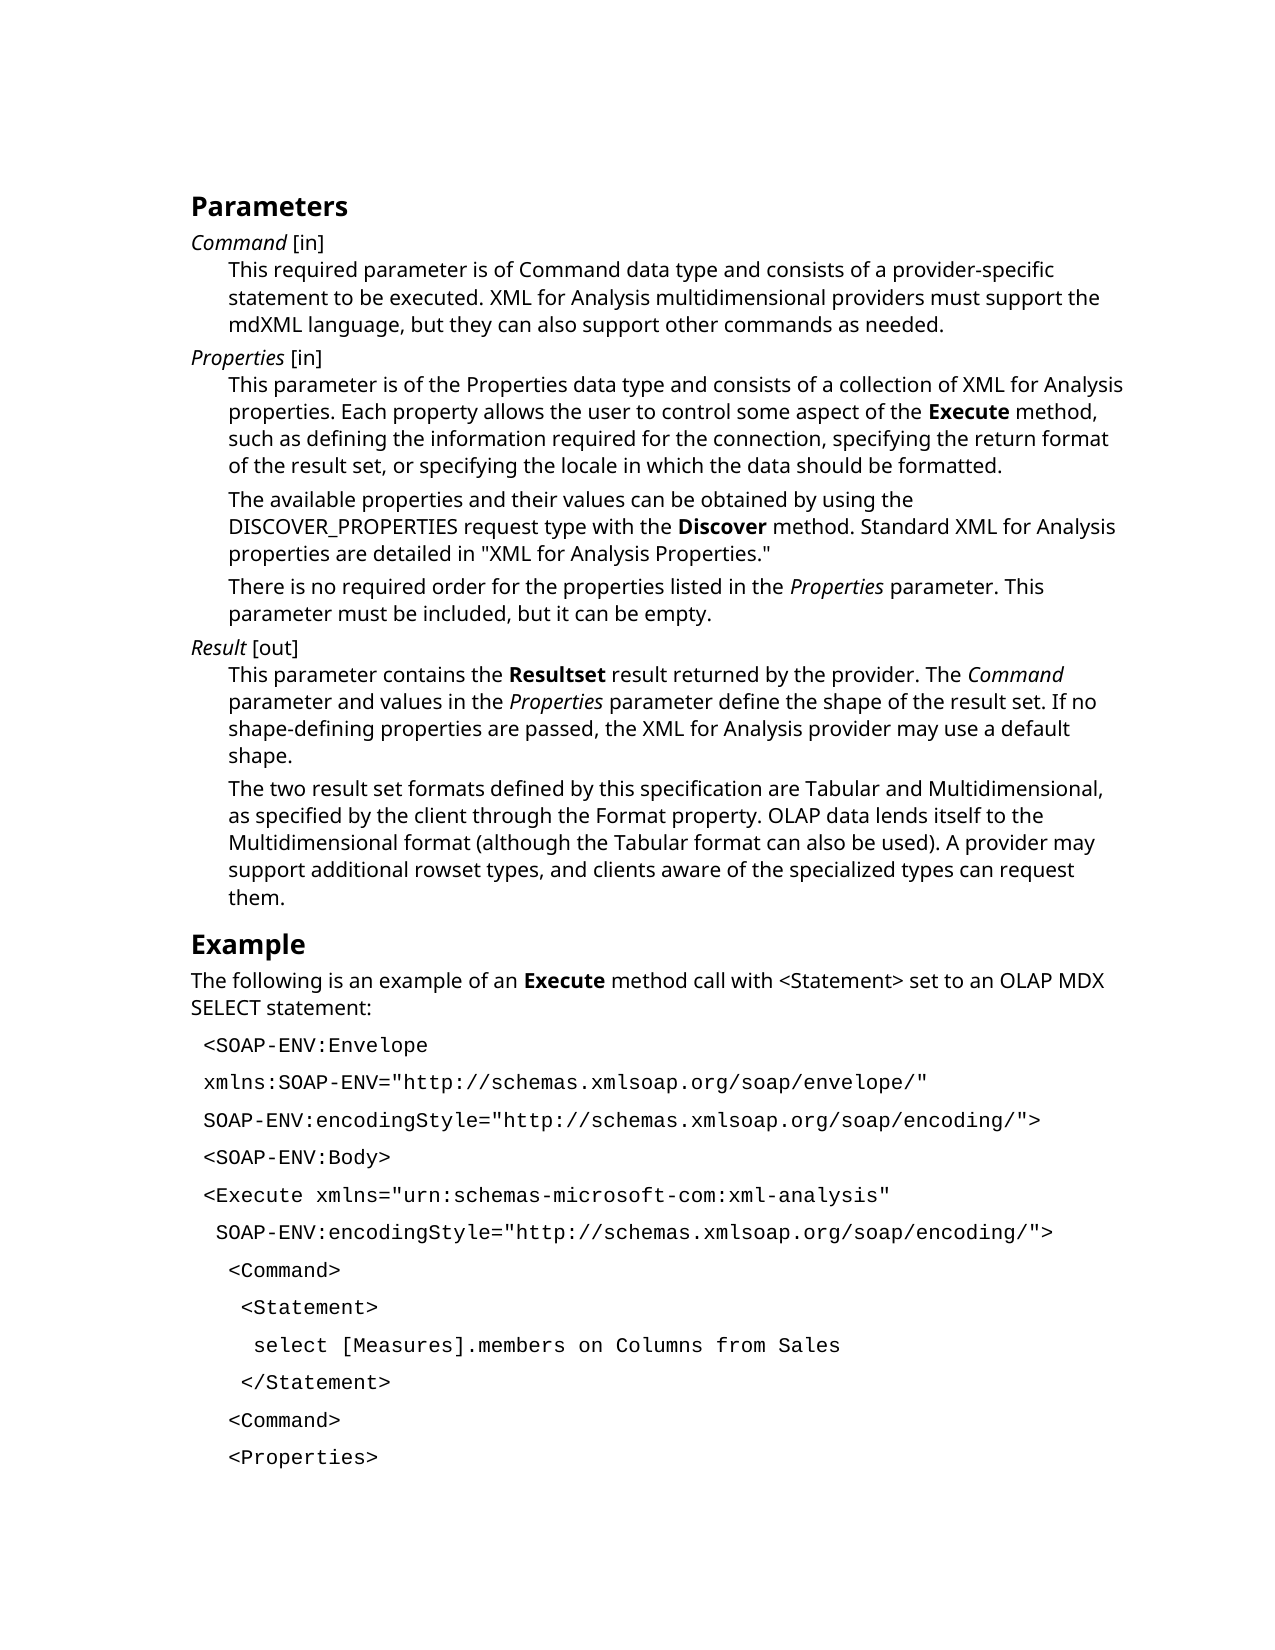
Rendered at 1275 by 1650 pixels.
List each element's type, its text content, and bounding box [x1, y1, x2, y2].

text <SOAP-ENV:Envelope [191, 1027, 1128, 1058]
subtitle Parameters [191, 192, 1128, 223]
text The two result set formats defined by this specification are Tabular and Multidimensional, as specified by the client through the Format property. OLAP data lends itself to the Multidimensional format (although the Tabular format can also be used). A provider may support additional rowset types, and clients aware of the specialized types can request them. [228, 775, 1128, 910]
text The following is an example of an Execute method call with <Statement> set to an OLAP MDX SELECT statement: [191, 967, 1128, 1021]
subtitle Example [191, 929, 1128, 960]
text <Command> [191, 1252, 1128, 1283]
text Result [out] [191, 633, 1128, 660]
text This parameter is of the Properties data type and consists of a collection of XML for Analysis properties. Each property allows the user to control some aspect of the Execute method, such as defining the information required for the connection, specifying the return format of the result set, or specifying the locale in which the data should be formatted. [228, 371, 1128, 479]
text SOAP-ENV:encodingStyle="http://schemas.xmlsoap.org/soap/encoding/"> [191, 1214, 1128, 1246]
text <SOAP-ENV:Body> [191, 1139, 1128, 1171]
text select [Measures].members on Columns from Sales [191, 1327, 1128, 1358]
text <Execute xmlns="urn:schemas-microsoft-com:xml-analysis" [191, 1177, 1128, 1208]
text Command [in] [191, 229, 1128, 256]
text </Statement> [191, 1364, 1128, 1396]
text This required parameter is of Command data type and consists of a provider-specific statement to be executed. XML for Analysis multidimensional providers must support the mdXML language, but they can also support other commands as needed. [228, 256, 1128, 337]
text Properties [in] [191, 344, 1128, 371]
text The available properties and their values can be obtained by using the DISCOVER_PROPERTIES request type with the Discover method. Standard XML for Analysis properties are detailed in "XML for Analysis Properties." [228, 485, 1128, 567]
text <Command> [191, 1402, 1128, 1433]
text <Statement> [191, 1289, 1128, 1321]
text There is no required order for the properties listed in the Properties parameter. This parameter must be included, but it can be empty. [228, 573, 1128, 627]
text xmlns:SOAP-ENV="http://schemas.xmlsoap.org/soap/envelope/" [191, 1064, 1128, 1096]
text This parameter contains the Resultset result returned by the provider. The Command parameter and values in the Properties parameter define the shape of the result set. If no shape-defining properties are passed, the XML for Analysis provider may use a default shape. [228, 660, 1128, 769]
text <Properties> [191, 1439, 1128, 1471]
text SOAP-ENV:encodingStyle="http://schemas.xmlsoap.org/soap/encoding/"> [191, 1102, 1128, 1133]
